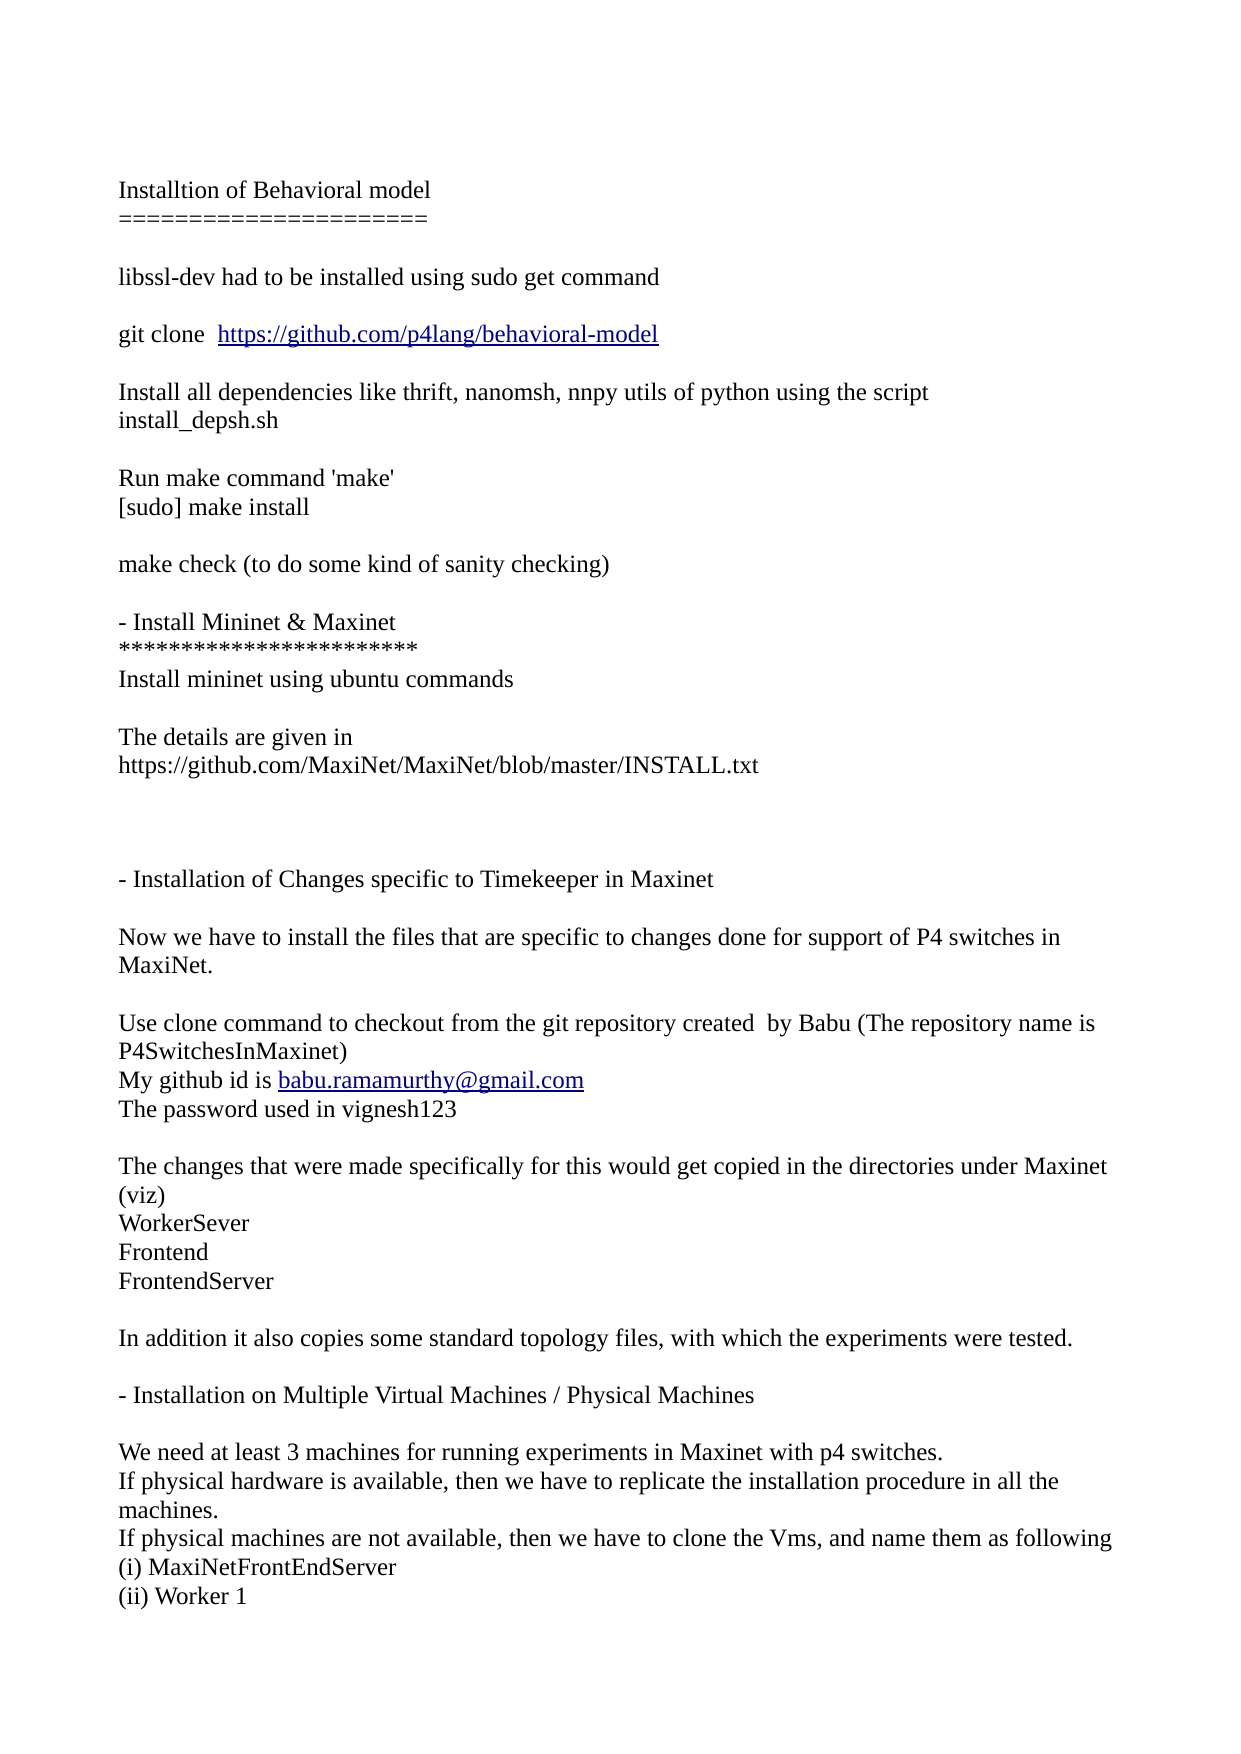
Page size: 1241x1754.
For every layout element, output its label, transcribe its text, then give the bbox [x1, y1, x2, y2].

text https://github.com/MaxiNet/MaxiNet/blob/master/INSTALL.txt [118, 751, 1122, 779]
text Use clone command to checkout from the git repository created by Babu (The repository name is P4SwitchesInMaxinet) [118, 1008, 1122, 1065]
text - Installation on Multiple Virtual Machines / Physical Machines [118, 1380, 1122, 1409]
text FrontendServer [118, 1266, 1122, 1295]
text The password used in vignesh123 [118, 1094, 1122, 1123]
text Install mininet using ubuntu commands [118, 664, 1122, 693]
text We need at least 3 machines for running experiments in Maxinet with p4 switches. [118, 1437, 1122, 1466]
text The changes that were made specifically for this would get copied in the directories under Maxinet (viz) [118, 1151, 1122, 1208]
text ====================== [118, 204, 1122, 233]
text If physical machines are not available, then we have to clone the Vms, and name them as following [118, 1523, 1122, 1552]
text Now we have to install the files that are specific to changes done for support of P4 switches in MaxiNet. [118, 922, 1122, 979]
text Frontend [118, 1237, 1122, 1266]
text (ii) Worker 1 [118, 1581, 1122, 1610]
text - Install Mininet & Maxinet [118, 607, 1122, 636]
text ************************ [118, 636, 1122, 664]
text In addition it also copies some standard topology files, with which the experiments were tested. [118, 1323, 1122, 1352]
text make check (to do some kind of sanity checking) [118, 549, 1122, 578]
text (i) MaxiNetFrontEndServer [118, 1552, 1122, 1581]
text libssl-dev had to be installed using sudo get command [118, 262, 1122, 291]
text Run make command 'make' [118, 463, 1122, 492]
text The details are given in [118, 722, 1122, 751]
text If physical hardware is available, then we have to replicate the installation procedure in all the machines. [118, 1466, 1122, 1523]
text git clone https://github.com/p4lang/behavioral-model [118, 319, 1122, 348]
text - Installation of Changes specific to Timekeeper in Maxinet [118, 864, 1122, 893]
text Install all dependencies like thrift, nanomsh, nnpy utils of python using the script [118, 377, 1122, 406]
text My github id is babu.ramamurthy@gmail.com [118, 1065, 1122, 1094]
text install_depsh.sh [118, 406, 1122, 434]
text [sudo] make install [118, 492, 1122, 521]
text WorkerSever [118, 1208, 1122, 1237]
text Installtion of Behavioral model [118, 176, 1122, 204]
